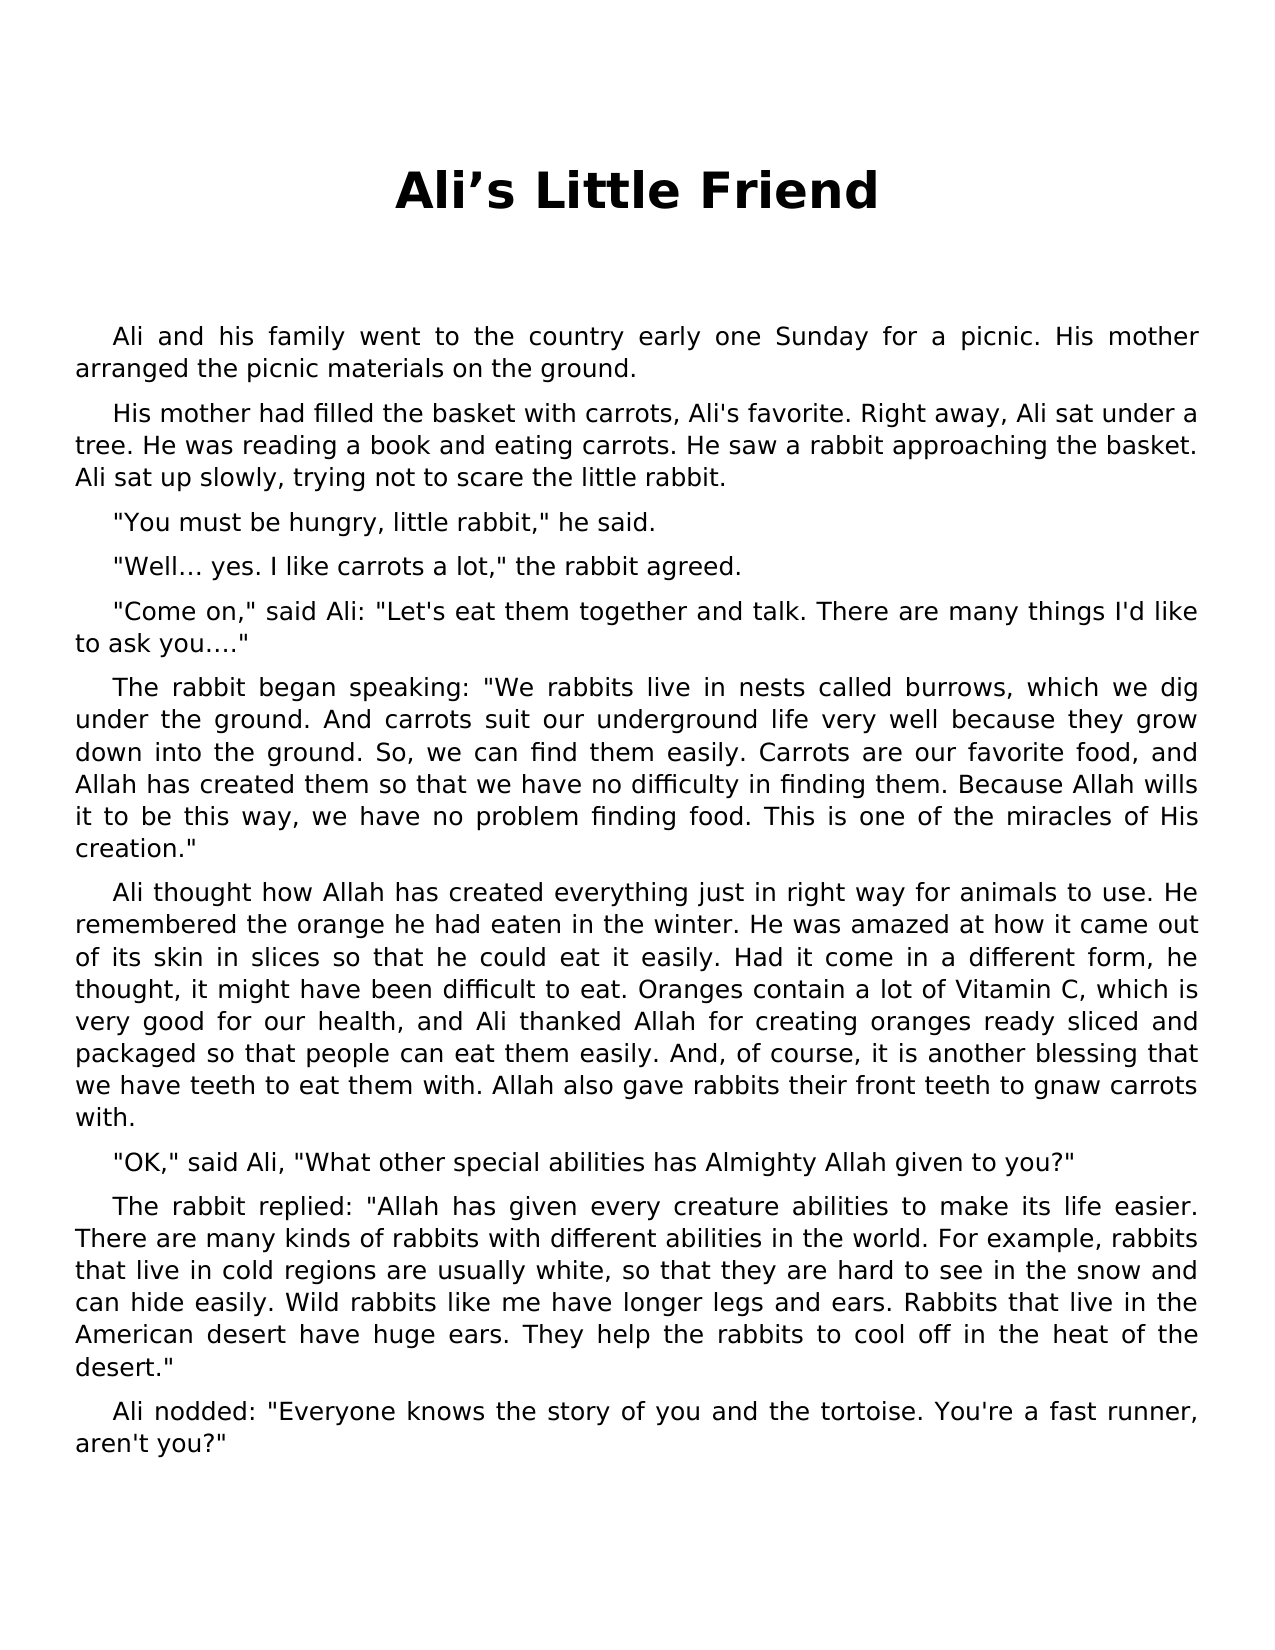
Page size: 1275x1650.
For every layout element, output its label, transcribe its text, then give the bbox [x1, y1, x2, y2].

text His mother had filled the basket with carrots, Ali's favorite. Right away, Ali sat under a tree. He was reading a book and eating carrots. He saw a rabbit approaching the basket. Ali sat up slowly, trying not to scare the little rabbit. [75, 399, 1200, 492]
text "You must be hungry, little rabbit," he said. [75, 508, 1200, 537]
text Ali and his family went to the country early one Sunday for a picnic. His mother arranged the picnic materials on the ground. [75, 322, 1200, 384]
text The rabbit replied: "Allah has given every creature abilities to make its life easier. There are many kinds of rabbits with different abilities in the world. For example, rabbits that live in cold regions are usually white, so that they are hard to see in the snow and can hide easily. Wild rabbits like me have longer legs and ears. Rabbits that live in the American desert have huge ears. They help the rabbits to cool off in the heat of the desert." [75, 1192, 1200, 1382]
text "Well… yes. I like carrots a lot," the rabbit agreed. [75, 552, 1200, 582]
text Ali nodded: "Everyone knows the story of you and the tortoise. You're a fast runner, aren't you?" [75, 1397, 1200, 1459]
text "OK," said Ali, "What other special abilities has Almighty Allah given to you?" [75, 1148, 1200, 1177]
text "Come on," said Ali: "Let's eat them together and talk. There are many things I'd like to ask you…." [75, 597, 1200, 658]
subtitle Ali’s Little Friend [75, 162, 1200, 221]
text The rabbit began speaking: "We rabbits live in nests called burrows, which we dig under the ground. And carrots suit our underground life very well because they grow down into the ground. So, we can find them easily. Carrots are our favorite food, and Allah has created them so that we have no difficulty in finding them. Because Allah wills it to be this way, we have no problem finding food. This is one of the miracles of His creation." [75, 674, 1200, 863]
text Ali thought how Allah has created everything just in right way for animals to use. He remembered the orange he had eaten in the winter. He was amazed at how it came out of its skin in slices so that he could eat it easily. Had it come in a different form, he thought, it might have been difficult to eat. Oranges contain a lot of Vitamin C, which is very good for our health, and Ali thanked Allah for creating oranges ready sliced and packaged so that people can eat them easily. And, of course, it is another blessing that we have teeth to eat them with. Allah also gave rabbits their front teeth to gnaw carrots with. [75, 879, 1200, 1132]
